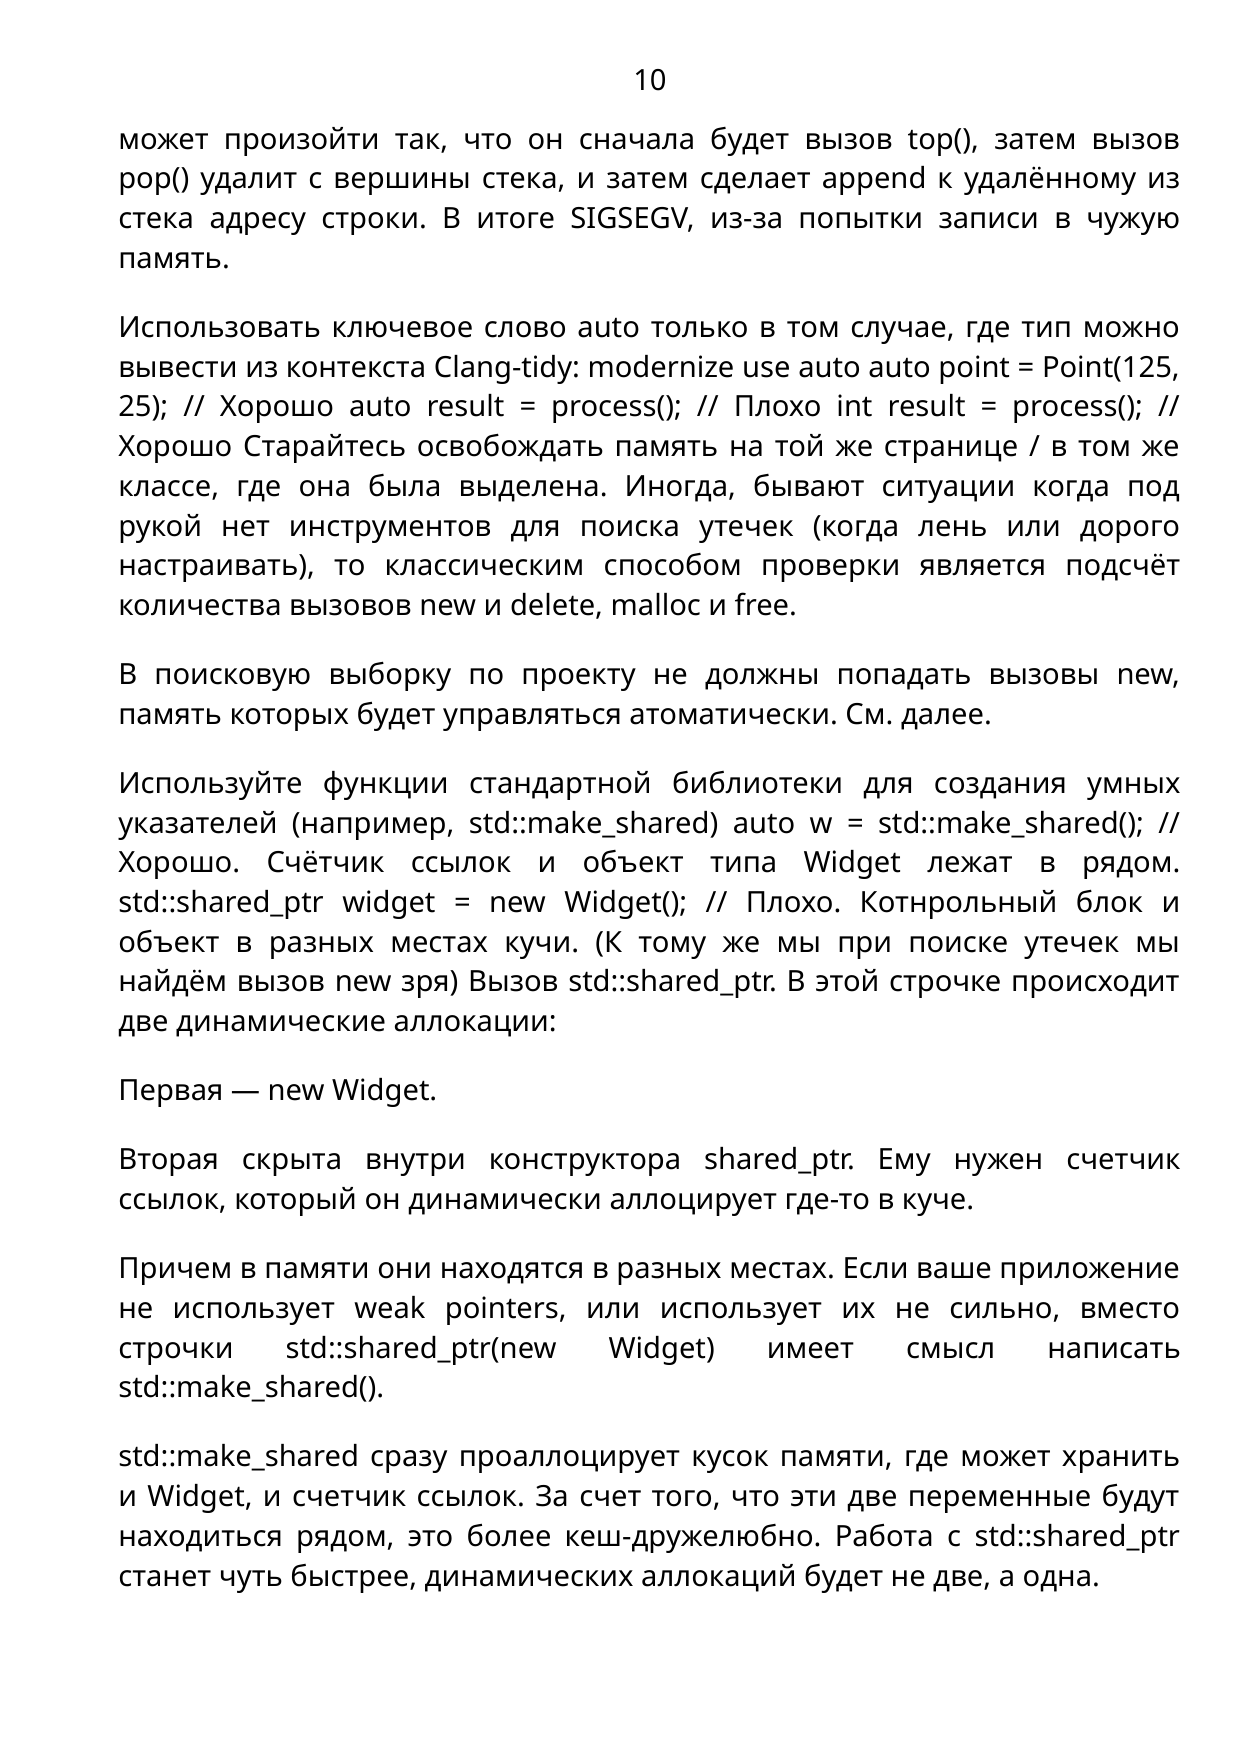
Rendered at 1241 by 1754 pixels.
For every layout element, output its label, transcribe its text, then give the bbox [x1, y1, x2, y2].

text Вторая скрыта внутри конструктора shared_ptr. Ему нужен счетчик ссылок, который он динамически аллоцирует где-то в куче. [118, 1139, 1181, 1218]
text Используйте функции стандартной библиотеки для создания умных указателей (например, std::make_shared) auto w = std::make_shared(); // Хорошо. Счётчик ссылок и объект типа Widget лежат в рядом. std::shared_ptr widget = new Widget(); // Плохо. Котнрольный блок и объект в разных местах кучи. (К тому же мы при поиске утечек мы найдём вызов new зря) Вызов std::shared_ptr. В этой строчке происходит две динамические аллокации: [118, 762, 1181, 1040]
text Использовать ключевое слово auto только в том случае, где тип можно вывести из контекста Clang-tidy: modernize use auto auto point = Point(125, 25); // Хорошо auto result = process(); // Плохо int result = process(); // Хорошо Старайтесь освобождать память на той же странице / в том же классе, где она была выделена. Иногда, бывают ситуации когда под рукой нет инструментов для поиска утечек (когда лень или дорого настраивать), то классическим способом проверки является подсчёт количества вызовов new и delete, malloc и free. [118, 306, 1181, 624]
text std::make_shared сразу проаллоцирует кусок памяти, где может хранить и Widget, и счетчик ссылок. За счет того, что эти две переменные будут находиться рядом, это более кеш-дружелюбно. Работа с std::shared_ptr станет чуть быстрее, динамических аллокаций будет не две, а одна. [118, 1436, 1181, 1594]
text может произойти так, что он сначала будет вызов top(), затем вызов pop() удалит с вершины стека, и затем сделает append к удалённому из стека адресу строки. В итоге SIGSEGV, из-за попытки записи в чужую память. [118, 118, 1181, 277]
text Причем в памяти они находятся в разных местах. Если ваше приложение не использует weak pointers, или использует их не сильно, вместо строчки std::shared_ptr(new Widget) имеет смысл написать std::make_shared(). [118, 1247, 1181, 1406]
text Первая — new Widget. [118, 1069, 1181, 1109]
text В поисковую выборку по проекту не должны попадать вызовы new, память которых будет управляться атоматически. См. далее. [118, 653, 1181, 733]
